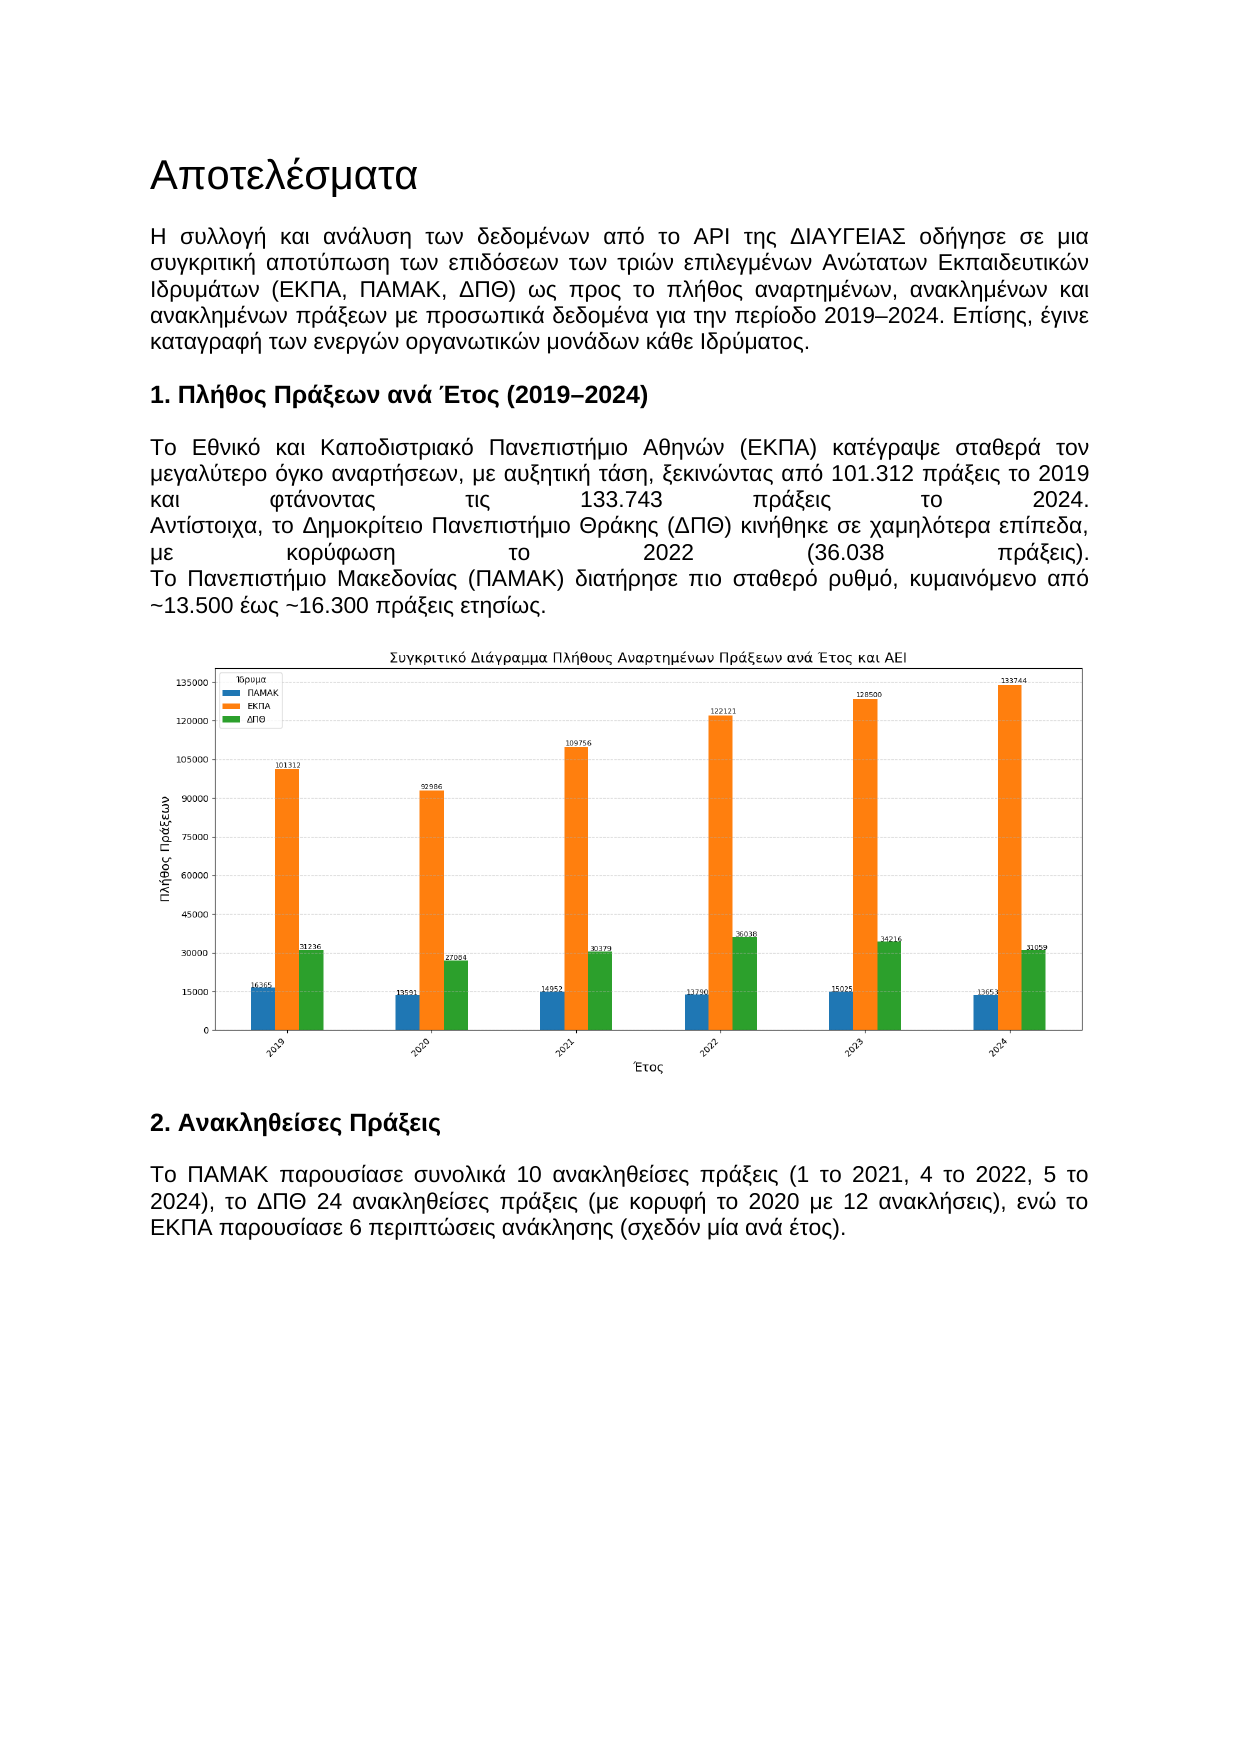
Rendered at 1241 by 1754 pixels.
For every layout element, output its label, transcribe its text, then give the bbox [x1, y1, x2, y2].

text Η συλλογή και ανάλυση των δεδομένων από το API της ΔΙΑΥΓΕΙΑΣ οδήγησε σε μια συγκριτική αποτύπωση των επιδόσεων των τριών επιλεγμένων Ανώτατων Εκπαιδευτικών Ιδρυμάτων (ΕΚΠΑ, ΠΑΜΑΚ, ΔΠΘ) ως προς το πλήθος αναρτημένων, ανακλημένων και ανακλημένων πράξεων με προσωπικά δεδομένα για την περίοδο 2019–2024. Επίσης, έγινε καταγραφή των ενεργών οργανωτικών μονάδων κάθε Ιδρύματος. [150, 223, 1090, 355]
subtitle Αποτελέσματα [150, 150, 1090, 198]
picture [150, 642, 1091, 1083]
text 1. Πλήθος Πράξεων ανά Έτος (2019–2024) [150, 380, 1090, 408]
text Το Εθνικό και Καποδιστριακό Πανεπιστήμιο Αθηνών (ΕΚΠΑ) κατέγραψε σταθερά τον μεγαλύτερο όγκο αναρτήσεων, με αυξητική τάση, ξεκινώντας από 101.312 πράξεις το 2019 και φτάνοντας τις 133.743 πράξεις το 2024. Αντίστοιχα, το Δημοκρίτειο Πανεπιστήμιο Θράκης (ΔΠΘ) κινήθηκε σε χαμηλότερα επίπεδα, με κορύφωση το 2022 (36.038 πράξεις). Το Πανεπιστήμιο Μακεδονίας (ΠΑΜΑΚ) διατήρησε πιο σταθερό ρυθμό, κυμαινόμενο από ~13.500 έως ~16.300 πράξεις ετησίως. [150, 433, 1090, 618]
text Το ΠΑΜΑΚ παρουσίασε συνολικά 10 ανακληθείσες πράξεις (1 το 2021, 4 το 2022, 5 το 2024), το ΔΠΘ 24 ανακληθείσες πράξεις (με κορυφή το 2020 με 12 ανακλήσεις), ενώ το ΕΚΠΑ παρουσίασε 6 περιπτώσεις ανάκλησης (σχεδόν μία ανά έτος). [150, 1161, 1090, 1240]
text 2. Ανακληθείσες Πράξεις [150, 1107, 1090, 1136]
